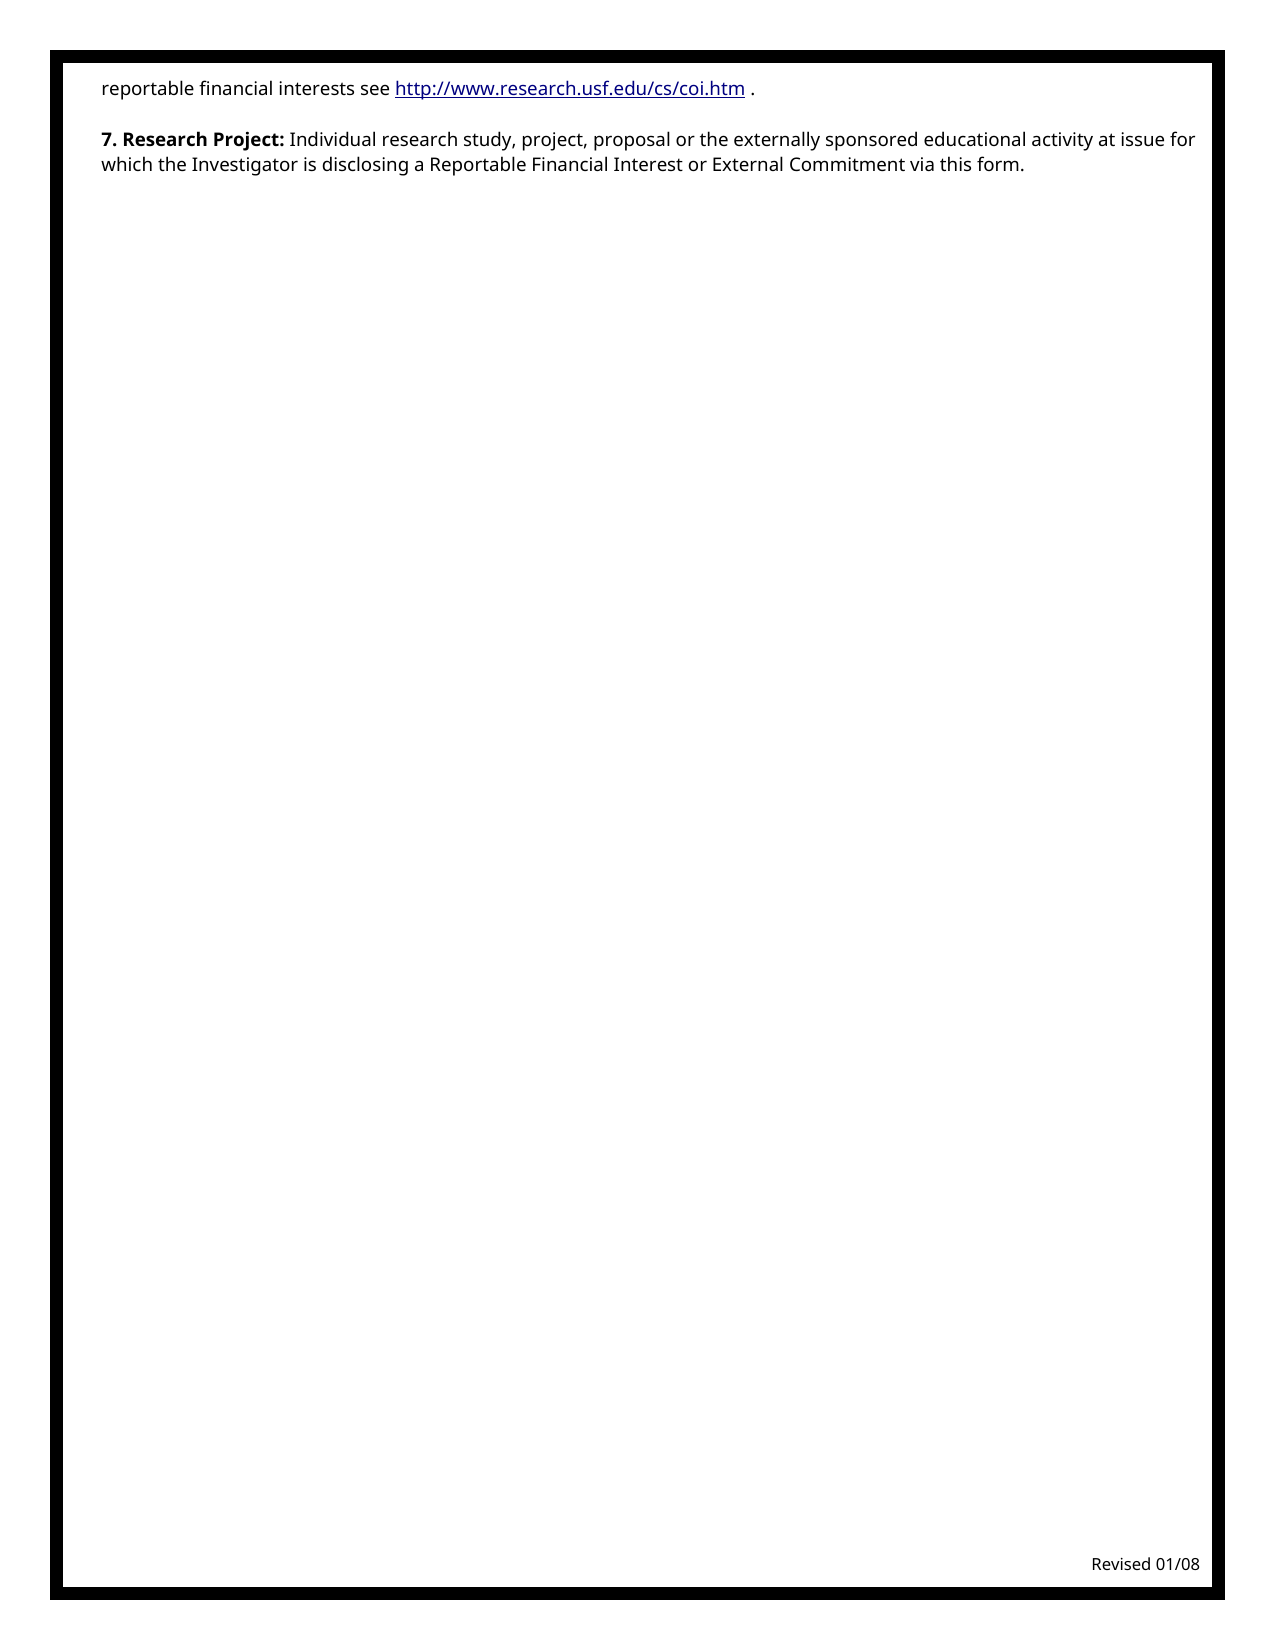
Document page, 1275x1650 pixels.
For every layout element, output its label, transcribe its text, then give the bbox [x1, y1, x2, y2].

table_header reportable financial interests see http://www.research.usf.edu/cs/coi.htm . 7. Research Project: Individual research study, project, proposal or the externally sponsored educational activity at issue for which the Investigator is disclosing a Reportable Financial Interest or External Commitment via this form. [75, 75, 1212, 177]
